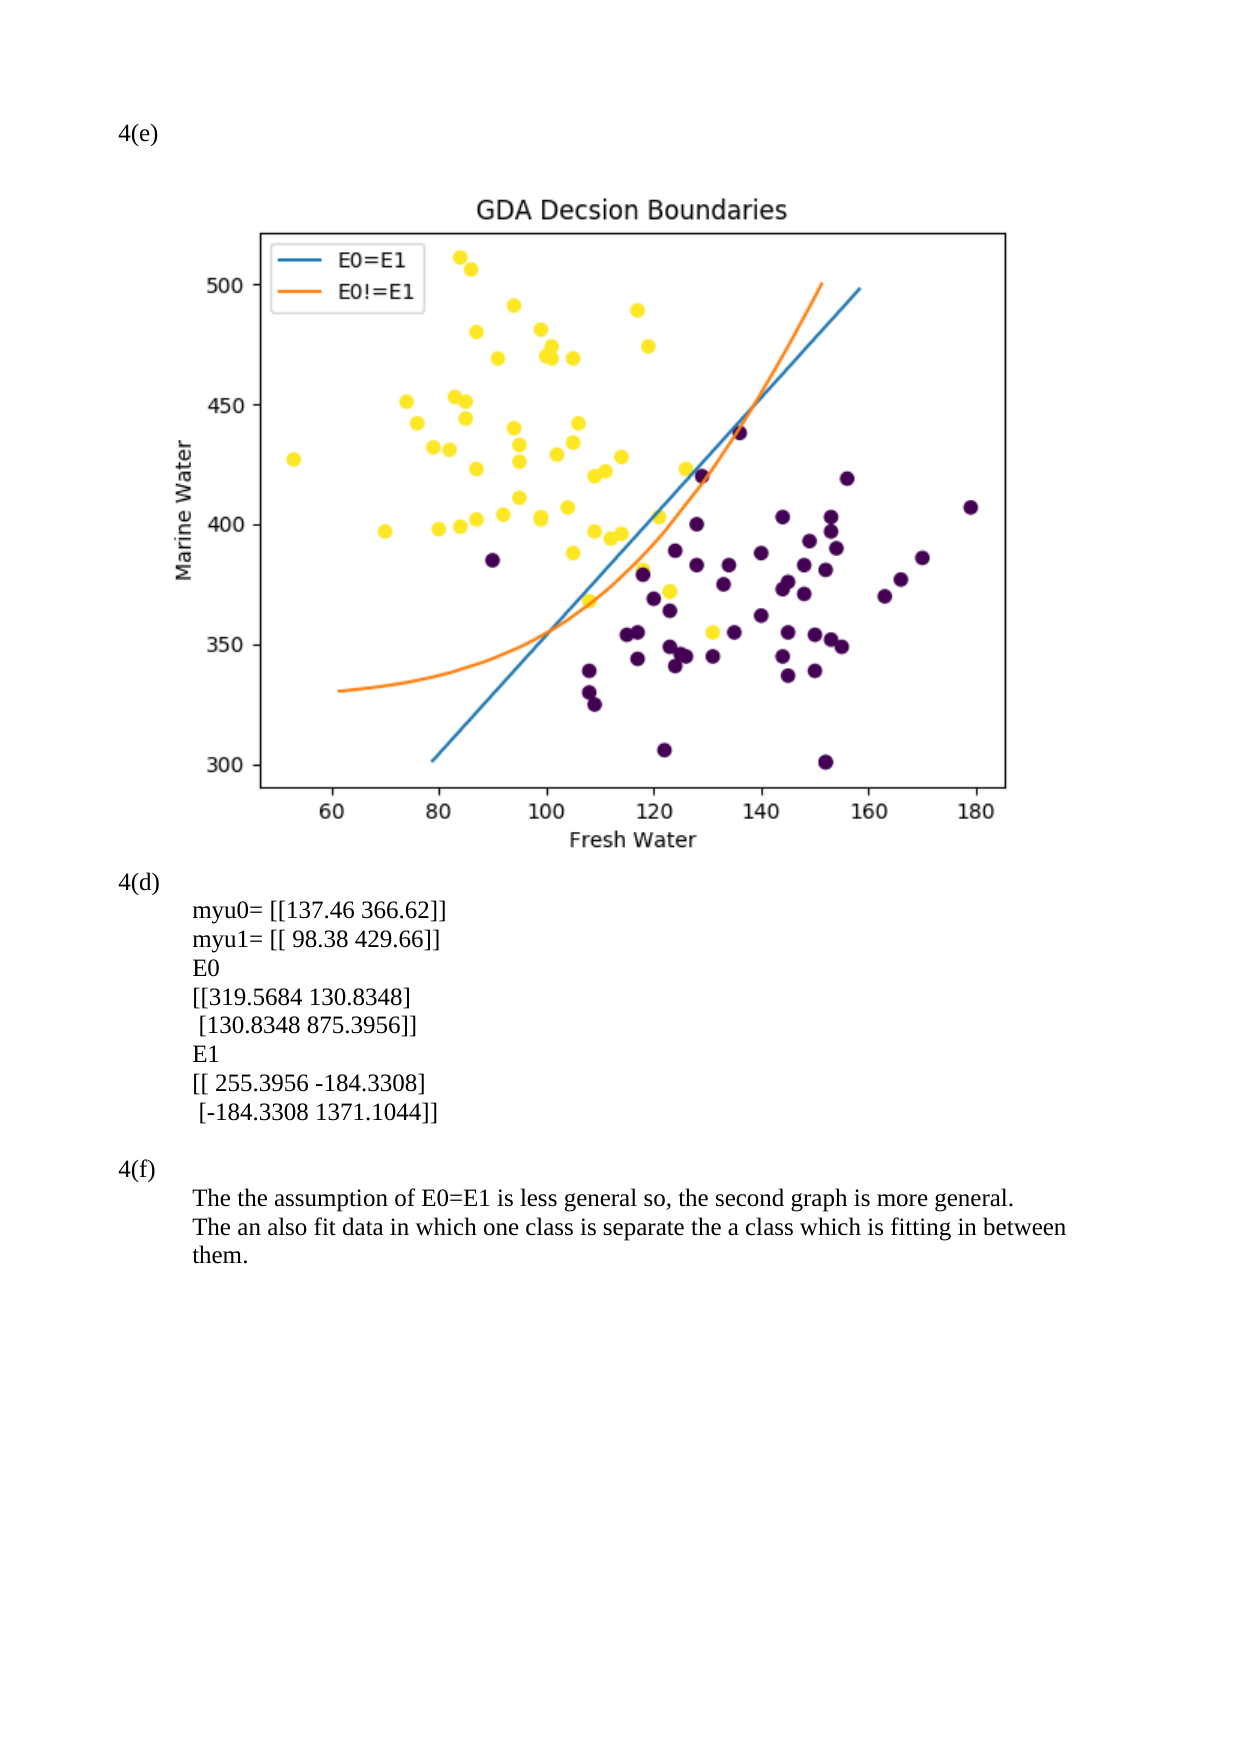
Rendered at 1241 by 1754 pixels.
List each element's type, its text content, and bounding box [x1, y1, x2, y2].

text E0 [118, 953, 1122, 982]
text 4(d) [118, 147, 1122, 896]
text myu1= [[ 98.38 429.66]] [118, 924, 1122, 953]
text [[319.5684 130.8348] [118, 982, 1122, 1011]
picture [140, 146, 1100, 867]
text myu0= [[137.46 366.62]] [118, 896, 1122, 924]
text The the assumption of E0=E1 is less general so, the second graph is more general. [118, 1183, 1122, 1212]
text E1 [118, 1039, 1122, 1068]
text [130.8348 875.3956]] [118, 1011, 1122, 1039]
text The an also fit data in which one class is separate the a class which is fitting in between them. [118, 1212, 1122, 1269]
text [-184.3308 1371.1044]] [118, 1097, 1122, 1126]
text 4(e) [118, 118, 1122, 147]
text 4(f) [118, 1154, 1122, 1183]
text [[ 255.3956 -184.3308] [118, 1068, 1122, 1097]
